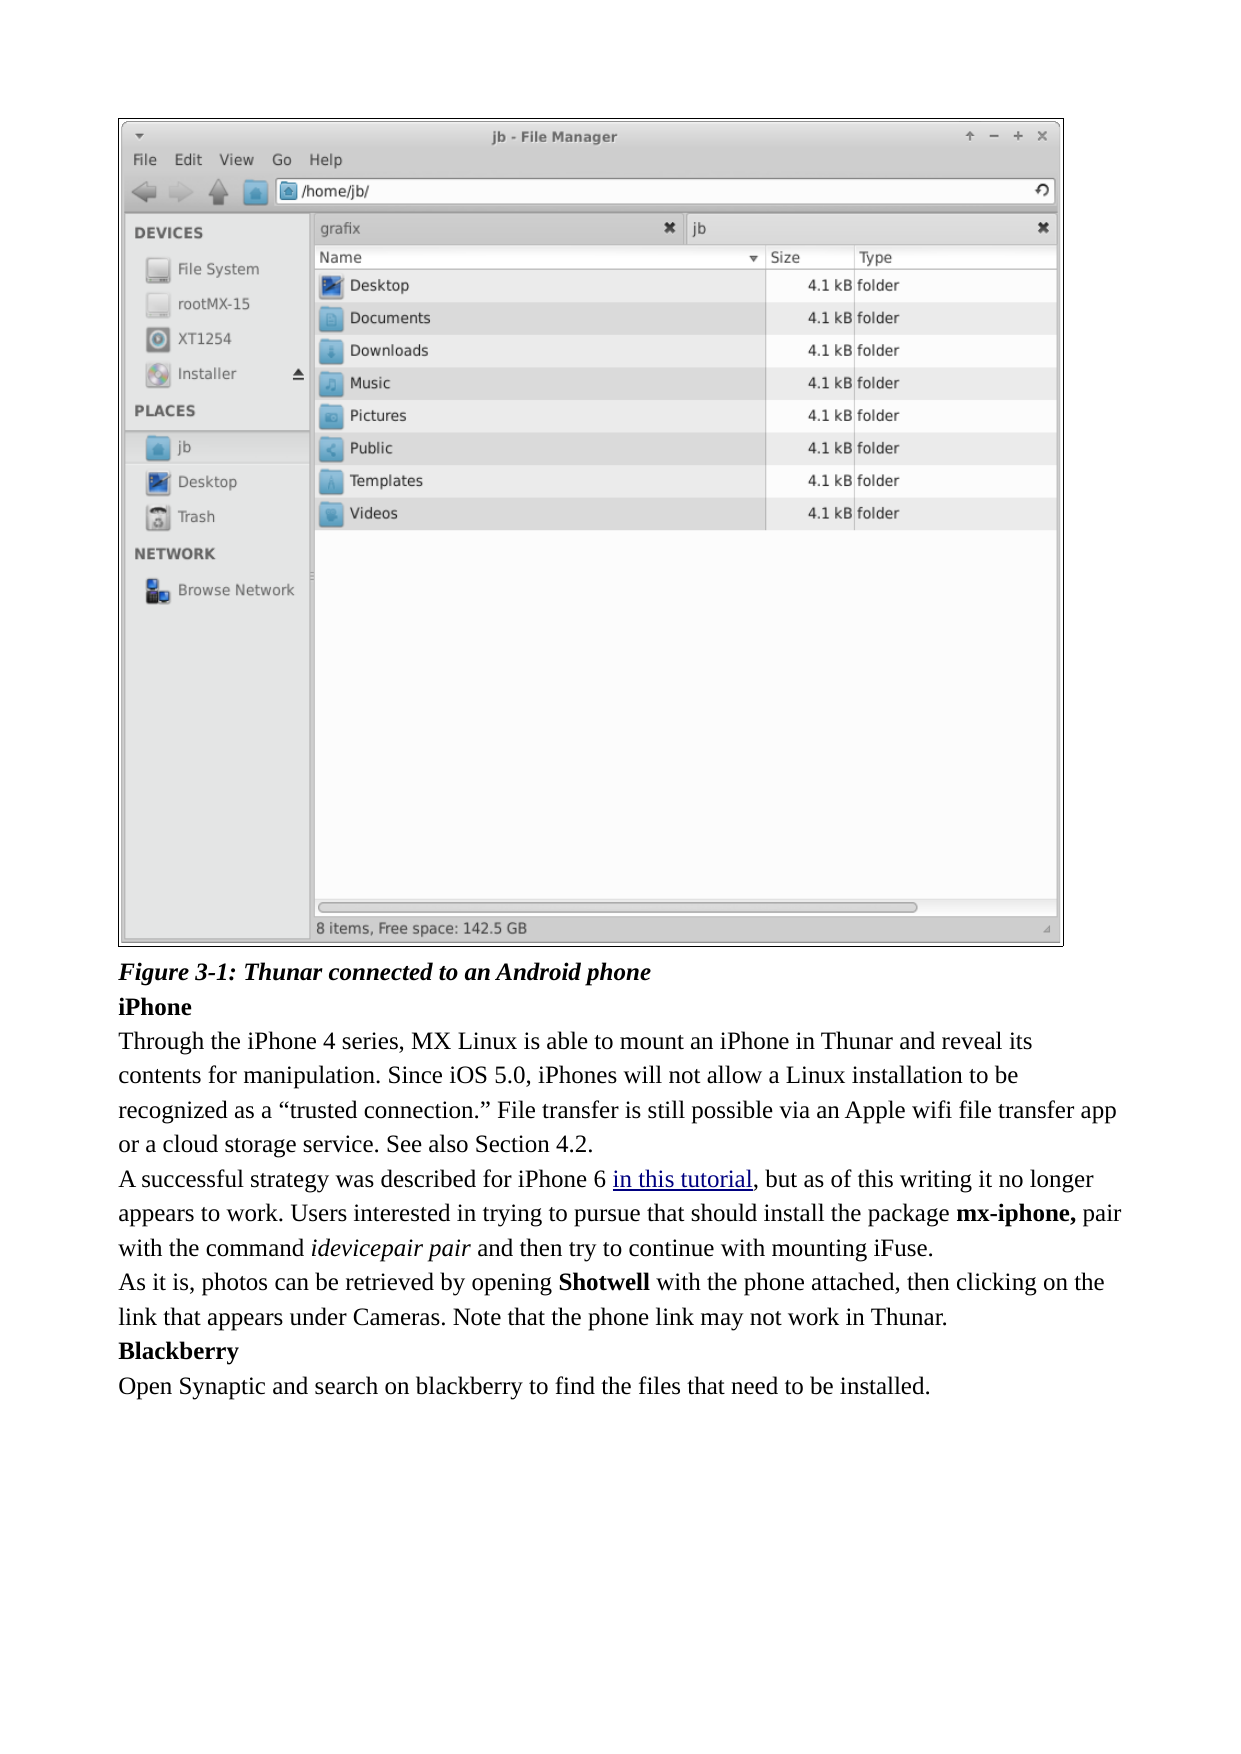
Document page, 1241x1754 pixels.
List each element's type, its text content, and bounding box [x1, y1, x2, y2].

text Blackberry [118, 1336, 1122, 1365]
text As it is, photos can be retrieved by opening Shotwell with the phone attached, then clicking on the link that appears under Cameras. Note that the phone link may not work in Thunar. [118, 1267, 1122, 1331]
text A successful strategy was described for iPhone 6 in this tutorial, but as of this writing it no longer appears to work. Users interested in trying to pursue that should install the package mx-iphone, pair with the command idevicepair pair and then try to continue with mounting iFuse. [118, 1164, 1122, 1262]
text Open Synaptic and search on blackberry to find the files that need to be installed. [118, 1371, 1122, 1400]
text Figure 3-1: Thunar connected to an Android phone [118, 957, 1122, 986]
text iPhone [118, 992, 1122, 1020]
picture [121, 121, 1060, 943]
text Through the iPhone 4 series, MX Linux is able to mount an iPhone in Thunar and reveal its contents for manipulation. Since iOS 5.0, iPhones will not allow a Linux installation to be recognized as a “trusted connection.” File transfer is still possible via an Apple wifi file transfer app or a cloud storage service. See also Section 4.2. [118, 1026, 1122, 1158]
